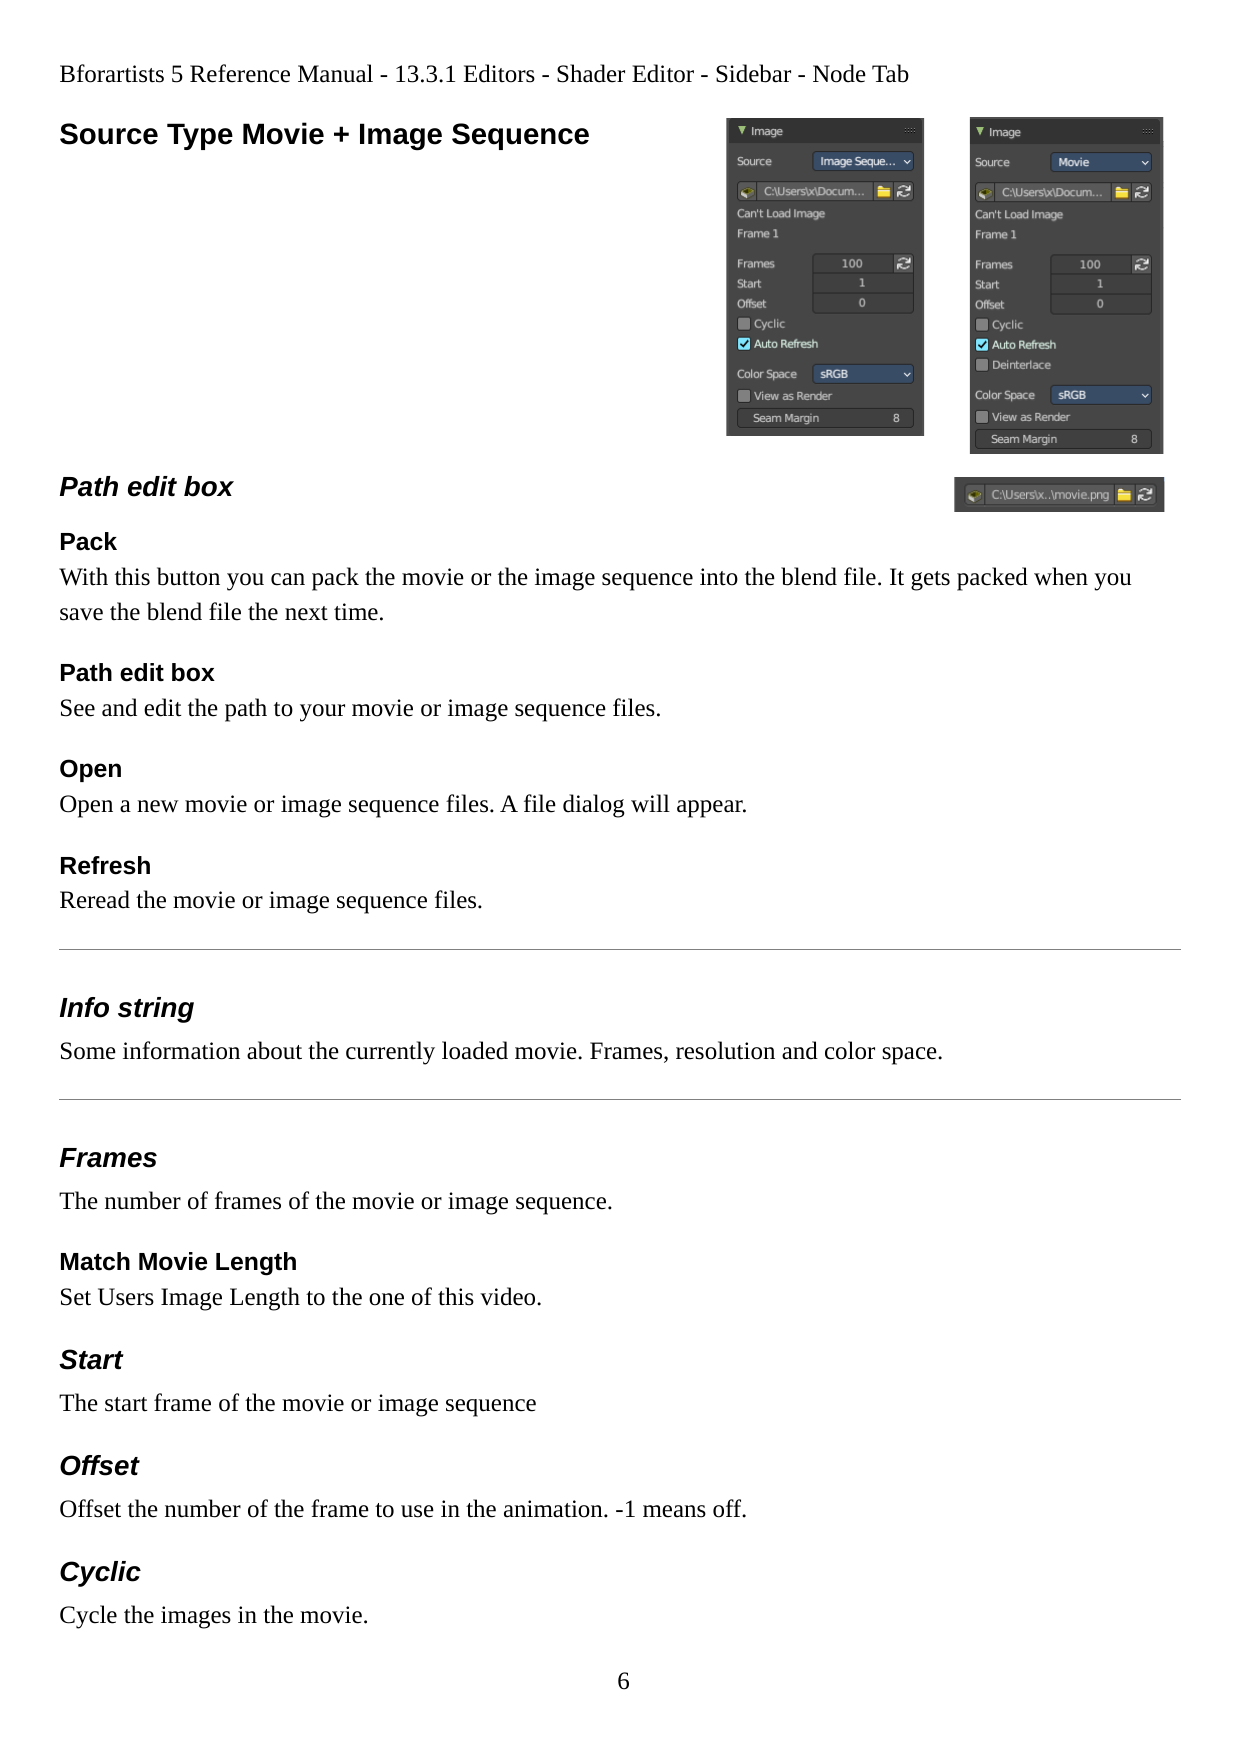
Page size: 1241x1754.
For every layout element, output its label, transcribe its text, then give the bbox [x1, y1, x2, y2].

text Reread the movie or image sequence files. [59, 886, 1181, 914]
picture [954, 477, 1165, 512]
subtitle Offset [59, 1450, 1181, 1482]
text The start frame of the movie or image sequence [59, 1388, 1181, 1417]
subtitle Cyclic [59, 1556, 1181, 1587]
text Set Users Image Length to the one of this video. [59, 1282, 1181, 1311]
subtitle Path edit box [59, 470, 1181, 502]
subtitle Start [59, 1344, 1181, 1376]
picture [726, 118, 925, 436]
subtitle Pack [59, 527, 1181, 556]
text Open a new movie or image sequence files. A file dialog will appear. [59, 789, 1181, 818]
subtitle Open [59, 754, 1181, 783]
picture [969, 117, 1164, 454]
text Cycle the images in the movie. [59, 1600, 1181, 1629]
subtitle Refresh [59, 851, 1181, 879]
subtitle Match Movie Length [59, 1247, 1181, 1276]
text Some information about the currently loaded movie. Frames, resolution and color space. [59, 1036, 1181, 1064]
text With this button you can pack the movie or the image sequence into the blend file. It gets packed when you save the blend file the next time. [59, 562, 1181, 625]
subtitle Path edit box [59, 658, 1181, 687]
text The number of frames of the movie or image sequence. [59, 1186, 1181, 1214]
subtitle Info string [59, 991, 1181, 1023]
subtitle Frames [59, 1141, 1181, 1173]
text See and edit the path to your movie or image sequence files. [59, 693, 1181, 722]
subtitle Source Type Movie + Image Sequence [59, 117, 969, 151]
text Offset the number of the frame to use in the animation. -1 means off. [59, 1494, 1181, 1523]
